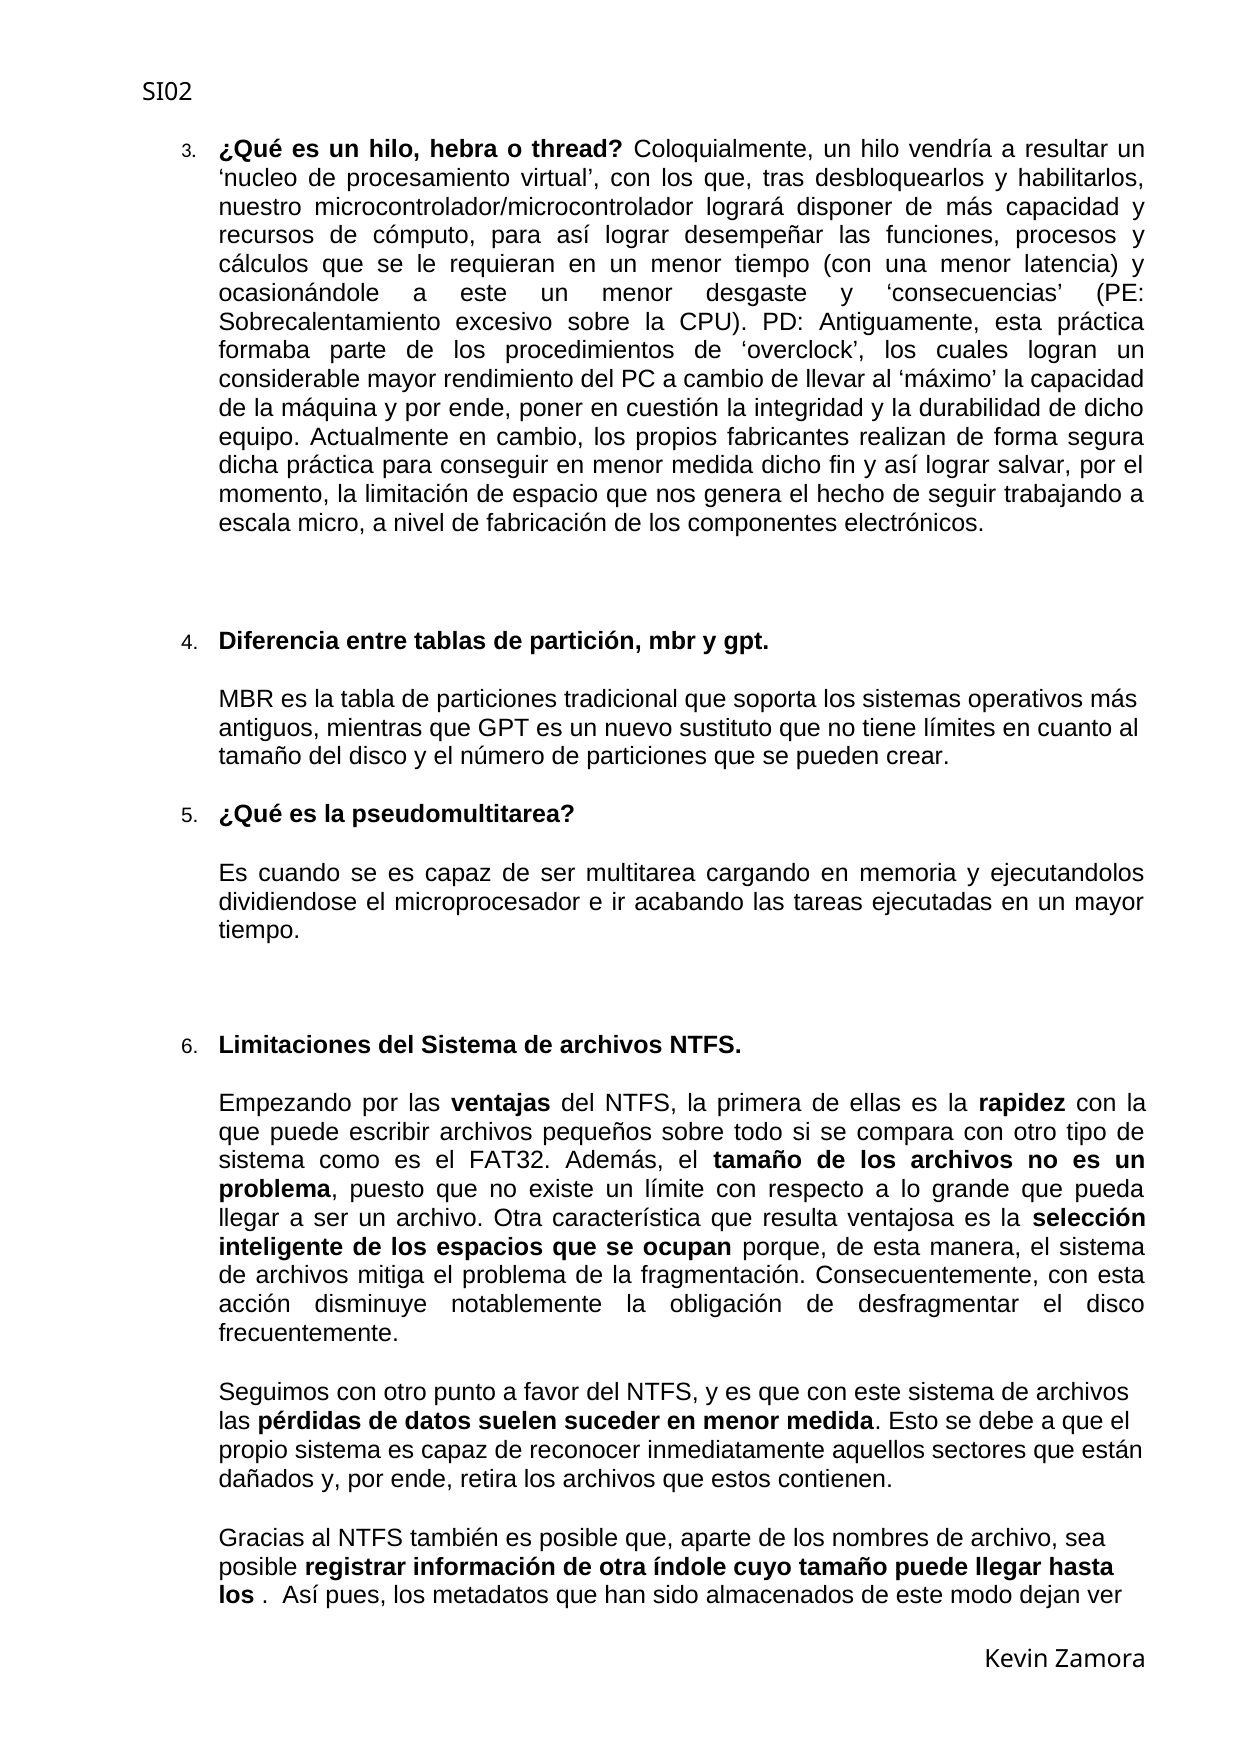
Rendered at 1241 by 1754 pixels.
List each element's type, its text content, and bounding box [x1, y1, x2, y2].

table_header Enunciado: Actividad 1 ¿Un driver que es? Un ‘driver’ viene a resultar un mero ‘controlador’, el cual actua sobre cierto componente ‘hardware’ perteneciente y conectado a nuestro sistema, logrando modular, gestionar y dirigir así su correcto/a y adecuado/a funcionamiento/respuesta. ¿es software o hardware? Es un componente ‘software’ aunque este incide directamente sobre el/la posterior funcionamiento/respuesta de todos los periféricos y resto de componentes que componen el ‘PC’ en cuestión, modulando así su modo de actuación y sirviendo de ‘puente’ entre el ‘Sistema Operativo, junto al resto de aplicaciones que se ejecutan sobre este medio, y los componentes ‘hardware’ de dicho equipo. ¿depende del sistema operativo o del hardware? Depende de ambos ciertamente: Por un lado, cada componente ‘hardware’ trae consigo su propio ‘controlador’, el cual suele ser ofertado y suministrado por parte de su fabricante, por ende: depende parcialmente del ‘hardware’. Pero, a su vez, el sistema operativo es donde este se instala (si el fabricante del componente nos brinda una versión compatible), este lo ejecuta como cualquier proceso/aplicación más (aunque desde el arranque de la máquina) y gracias al uso de dicho ‘controlador’, el sistema operativo logra contactar, comunicarse y gestionar el componente ‘hardware’ en cuestión. PD: Puede ocurrir que dicho ‘driver’ no se encuentre disponible para instalarse natívamente sobre nuestro Sistema Operativo (en Inglés: OS) y en su defecto, deberemos instalar un ‘driver universal y genérico’, cuyo/a desarrollo, mantenimiento y distribución suele ser desempeñado mediante algún proyecto o bajo alguna licencia de Código Abierto (Open Source). PD2: Estos ‘drivers compatibles’ son desarrollados y mantenidos de forma colaborativa y en comunidad, a nivel muncial. ¿Cuándo el algoritmo round robin se convierte en FCFS? Round-Robin es un algoritmo de planificación de procesos simple de implementar, dentro de un sistema operativo se asigna a cada proceso una porción de tiempo equitativa y ordenada, tratando a todos los procesos con la misma prioridad. En Sistemas operativos, la planificación Round-robin da un tiempo máximo de uso de CPU a cada proceso, pasado el cual es desalojado y retornado al estado de listo, la lista de procesos se planifica por FIFO, del inglés "First In, First Out" (primero en entrar, primero en salir o primero llegado, primero atendido). Por otro lado, First Come First Served (FCFS) es un algoritmo no expropiativo en el cual, una vez que el procesador le es asignado a un proceso, este lo mantiene hasta que termina o se bloquea (por ejemplo: al generar un pedido de E/S). Los procesos son ejecutados en el orden en que llegan a la cola de procesos listos. Y a su vez, su implementación resulta bastante sencilla a través de una cola FIFO, como la que también utiliza algoritmo round robin (FIFO). Por ende, el citado algoritmo resulta adecuado para sistemas por lotes (batch), evolucionando así desde round robin a FCFS, en este caso. Para terminar y en cuanto al tiempo de espera promendio, este suele ser alto, por lo general. ¿Qué es un hilo, hebra o thread? Coloquialmente, un hilo vendría a resultar un ‘nucleo de procesamiento virtual’, con los que, tras desbloquearlos y habilitarlos, nuestro microcontrolador/microcontrolador logrará disponer de más capacidad y recursos de cómputo, para así lograr desempeñar las funciones, procesos y cálculos que se le requieran en un menor tiempo (con una menor latencia) y ocasionándole a este un menor desgaste y ‘consecuencias’ (PE: Sobrecalentamiento excesivo sobre la CPU). PD: Antiguamente, esta práctica formaba parte de los procedimientos de ‘overclock’, los cuales logran un considerable mayor rendimiento del PC a cambio de llevar al ‘máximo’ la capacidad de la máquina y por ende, poner en cuestión la integridad y la durabilidad de dicho equipo. Actualmente en cambio, los propios fabricantes realizan de forma segura dicha práctica para conseguir en menor medida dicho fin y así lograr salvar, por el momento, la limitación de espacio que nos genera el hecho de seguir trabajando a escala micro, a nivel de fabricación de los componentes electrónicos. Diferencia entre tablas de partición, mbr y gpt. MBR es la tabla de particiones tradicional que soporta los sistemas operativos más antiguos, mientras que GPT es un nuevo sustituto que no tiene límites en cuanto al tamaño del disco y el número de particiones que se pueden crear. ¿Qué es la pseudomultitarea? Es cuando se es capaz de ser multitarea cargando en memoria y ejecutandolos dividiendose el microprocesador e ir acabando las tareas ejecutadas en un mayor tiempo. Limitaciones del Sistema de archivos NTFS. Empezando por las ventajas del NTFS, la primera de ellas es la rapidez con la que puede escribir archivos pequeños sobre todo si se compara con otro tipo de sistema como es el FAT32. Además, el tamaño de los archivos no es un problema, puesto que no existe un límite con respecto a lo grande que pueda llegar a ser un archivo. Otra característica que resulta ventajosa es la selección inteligente de los espacios que se ocupan porque, de esta manera, el sistema de archivos mitiga el problema de la fragmentación. Consecuentemente, con esta acción disminuye notablemente la obligación de desfragmentar el disco frecuentemente. Seguimos con otro punto a favor del NTFS, y es que con este sistema de archivos las pérdidas de datos suelen suceder en menor medida. Esto se debe a que el propio sistema es capaz de reconocer inmediatamente aquellos sectores que están dañados y, por ende, retira los archivos que estos contienen. Gracias al NTFS también es posible que, aparte de los nombres de archivo, sea posible registrar información de otra índole cuyo tamaño puede llegar hasta los . Así pues, los metadatos que han sido almacenados de este modo dejan ver de forma clara el programa con el cual un archivo puede ser abierto y, además, tienen como punto a favor que con NTFS no es preciso indicar la extensión de los archivos. Si obviamos al menos por ahora las ventajas más reseñables que conlleva usar el formato NTFS (como: su rapidez, la ausencia de límite en cuanto al tamaño de archivo, la selección inteligente de los espacios que se ocupan, la menor probabilidad de perder los datos o registrar información de otra índole cuyo tamaño puede llegar hasta los 64 kibibytes (210 bytes x 64)), en cuanto a sus principales desventajas y limitaciones, encontramos como la más reseñable su baja compatibilidad, ya que no resulta ser compatible con todos los sistemas operativos. PE: De una forma nativa el macOS sólo tiene la capacidad de leer las unidades formateadas con NTFS pero, sin embargo, no resulta capaz de escribir en ellas. Esto quiere decir que si tu disco duro funciona con NTFS te será imposible guardar algo en un Mac a no ser que decidas formatearlo con otro sistema de archivos. Nombra 3 sistemas de archivos de Linux. EXT(4/3/2), BtrFS, F2FS ¿Qué es lilo (en informática)? LILO (LInux LOader) es el sistema de arranque más extendido en el mundo Linux, aunque es un poco arcáico. Se instala en un sector de arranque - de una partición o de un disco flexible - o en el Master Boot Record (MBR) del disco duro y permite arrancar Linux y otros sistemas operativos instalados en el PC. [142, 133, 1148, 1611]
